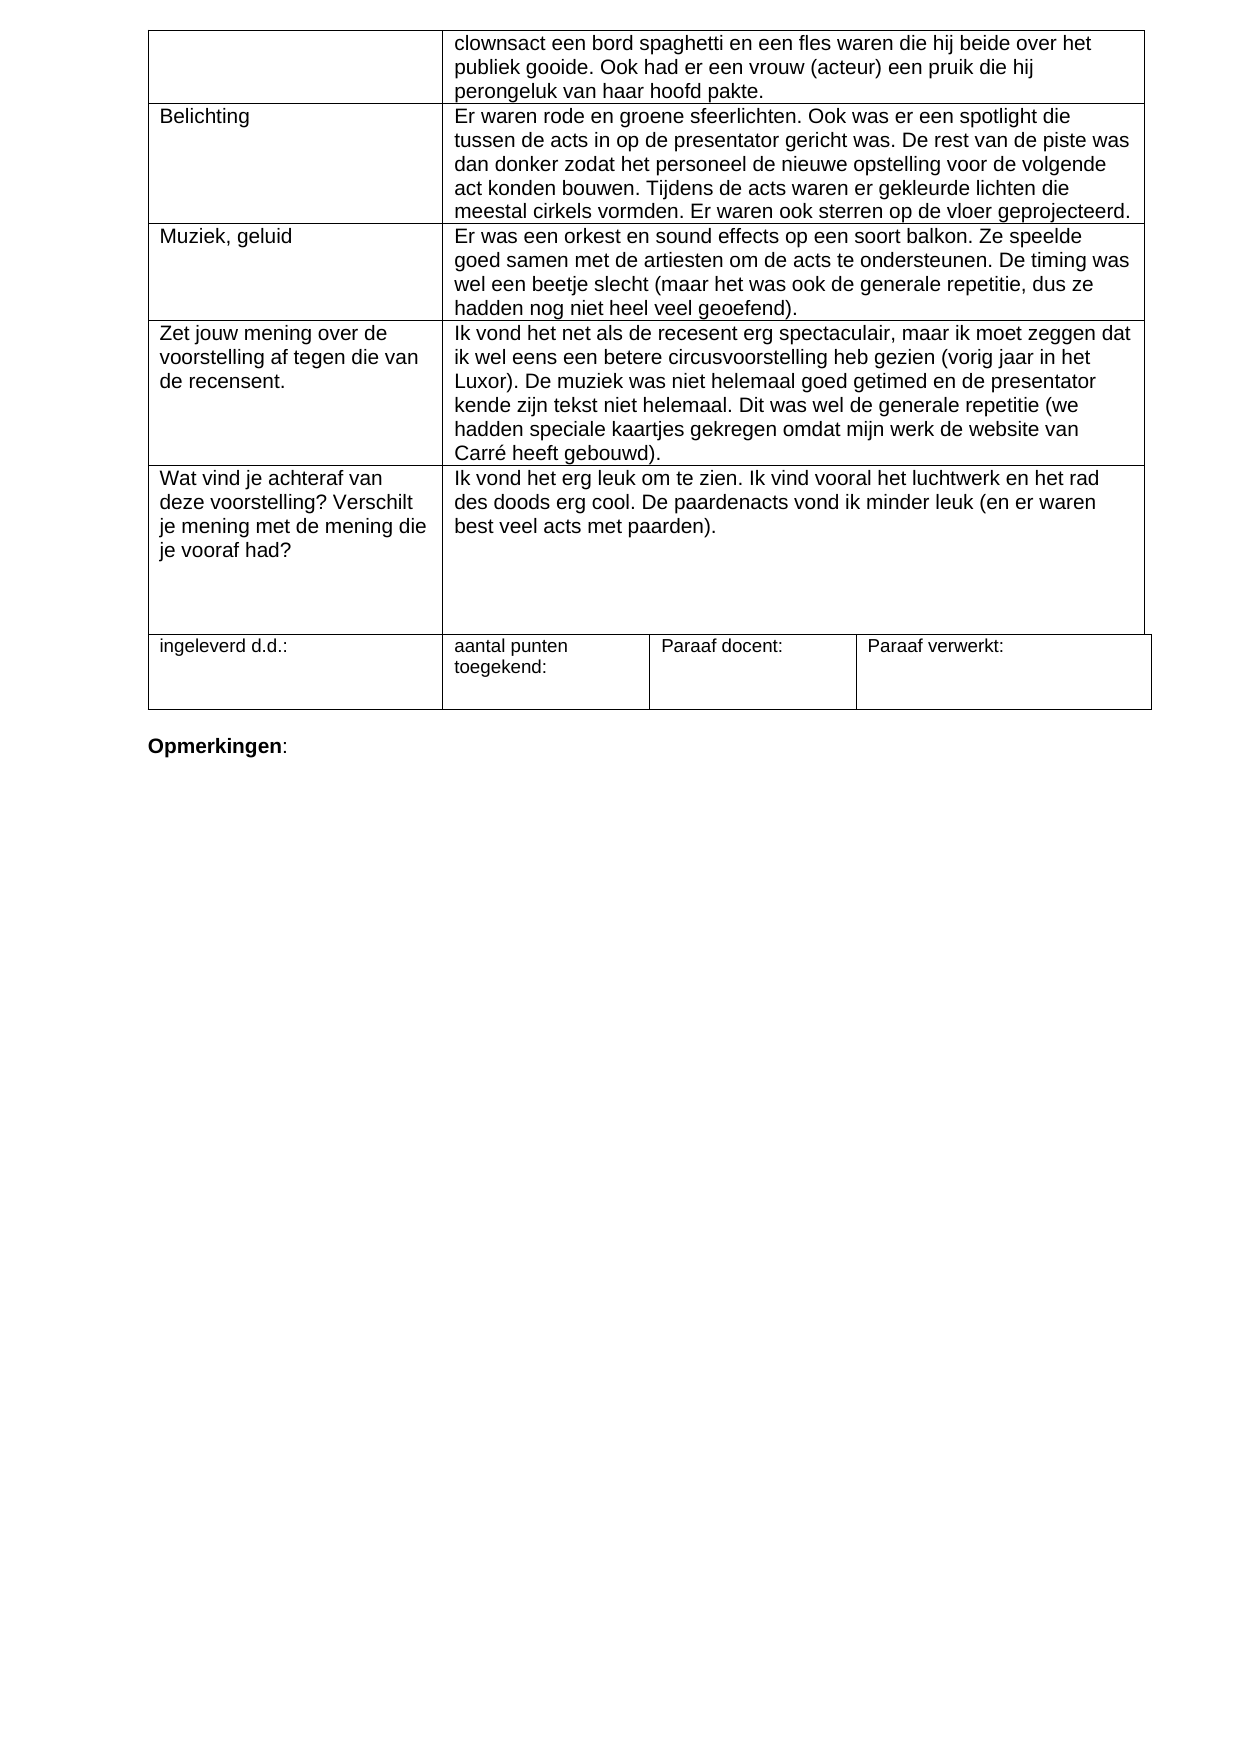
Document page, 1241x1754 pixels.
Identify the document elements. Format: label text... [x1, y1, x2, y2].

table_cell Ik vond het net als de recesent erg spectaculair, maar ik moet zeggen dat ik wel eens een betere circusvoorstelling heb gezien (vorig jaar in het Luxor). De muziek was niet helemaal goed getimed en de presentator kende zijn tekst niet helemaal. Dit was wel de generale repetitie (we hadden speciale kaartjes gekregen omdat mijn werk de website van Carré heeft gebouwd). [443, 321, 1144, 465]
table_cell Belichting [149, 104, 442, 223]
table_cell aantal punten toegekend: [443, 635, 649, 709]
table_cell [1145, 223, 1152, 320]
table_cell ingeleverd d.d.: [149, 635, 442, 709]
table_cell Paraaf verwerkt: [857, 635, 1151, 709]
table_cell [1145, 465, 1152, 634]
table_cell [1145, 30, 1152, 102]
table_cell [1145, 320, 1152, 465]
table_cell [149, 31, 442, 102]
table_cell Ik vond het erg leuk om te zien. Ik vind vooral het luchtwerk en het rad des doods erg cool. De paardenacts vond ik minder leuk (en er waren best veel acts met paarden). [443, 466, 1144, 634]
text Opmerkingen: [148, 734, 1093, 758]
table_cell Er was een orkest en sound effects op een soort balkon. Ze speelde goed samen met de artiesten om de acts te ondersteunen. De timing was wel een beetje slecht (maar het was ook de generale repetitie, dus ze hadden nog niet heel veel geoefend). [443, 224, 1144, 320]
table_cell clownsact een bord spaghetti en een fles waren die hij beide over het publiek gooide. Ook had er een vrouw (acteur) een pruik die hij perongeluk van haar hoofd pakte. [443, 31, 1144, 102]
table_cell Er waren rode en groene sfeerlichten. Ook was er een spotlight die tussen de acts in op de presentator gericht was. De rest van de piste was dan donker zodat het personeel de nieuwe opstelling voor de volgende act konden bouwen. Tijdens de acts waren er gekleurde lichten die meestal cirkels vormden. Er waren ook sterren op de vloer geprojecteerd. [443, 104, 1144, 223]
table_cell Wat vind je achteraf van deze voorstelling? Verschilt je mening met de mening die je vooraf had? [149, 466, 442, 634]
table_cell Zet jouw mening over de voorstelling af tegen die van de recensent. [149, 321, 442, 465]
table_cell Paraaf docent: [650, 635, 856, 709]
table_cell Muziek, geluid [149, 224, 442, 320]
table_cell [1145, 103, 1152, 223]
